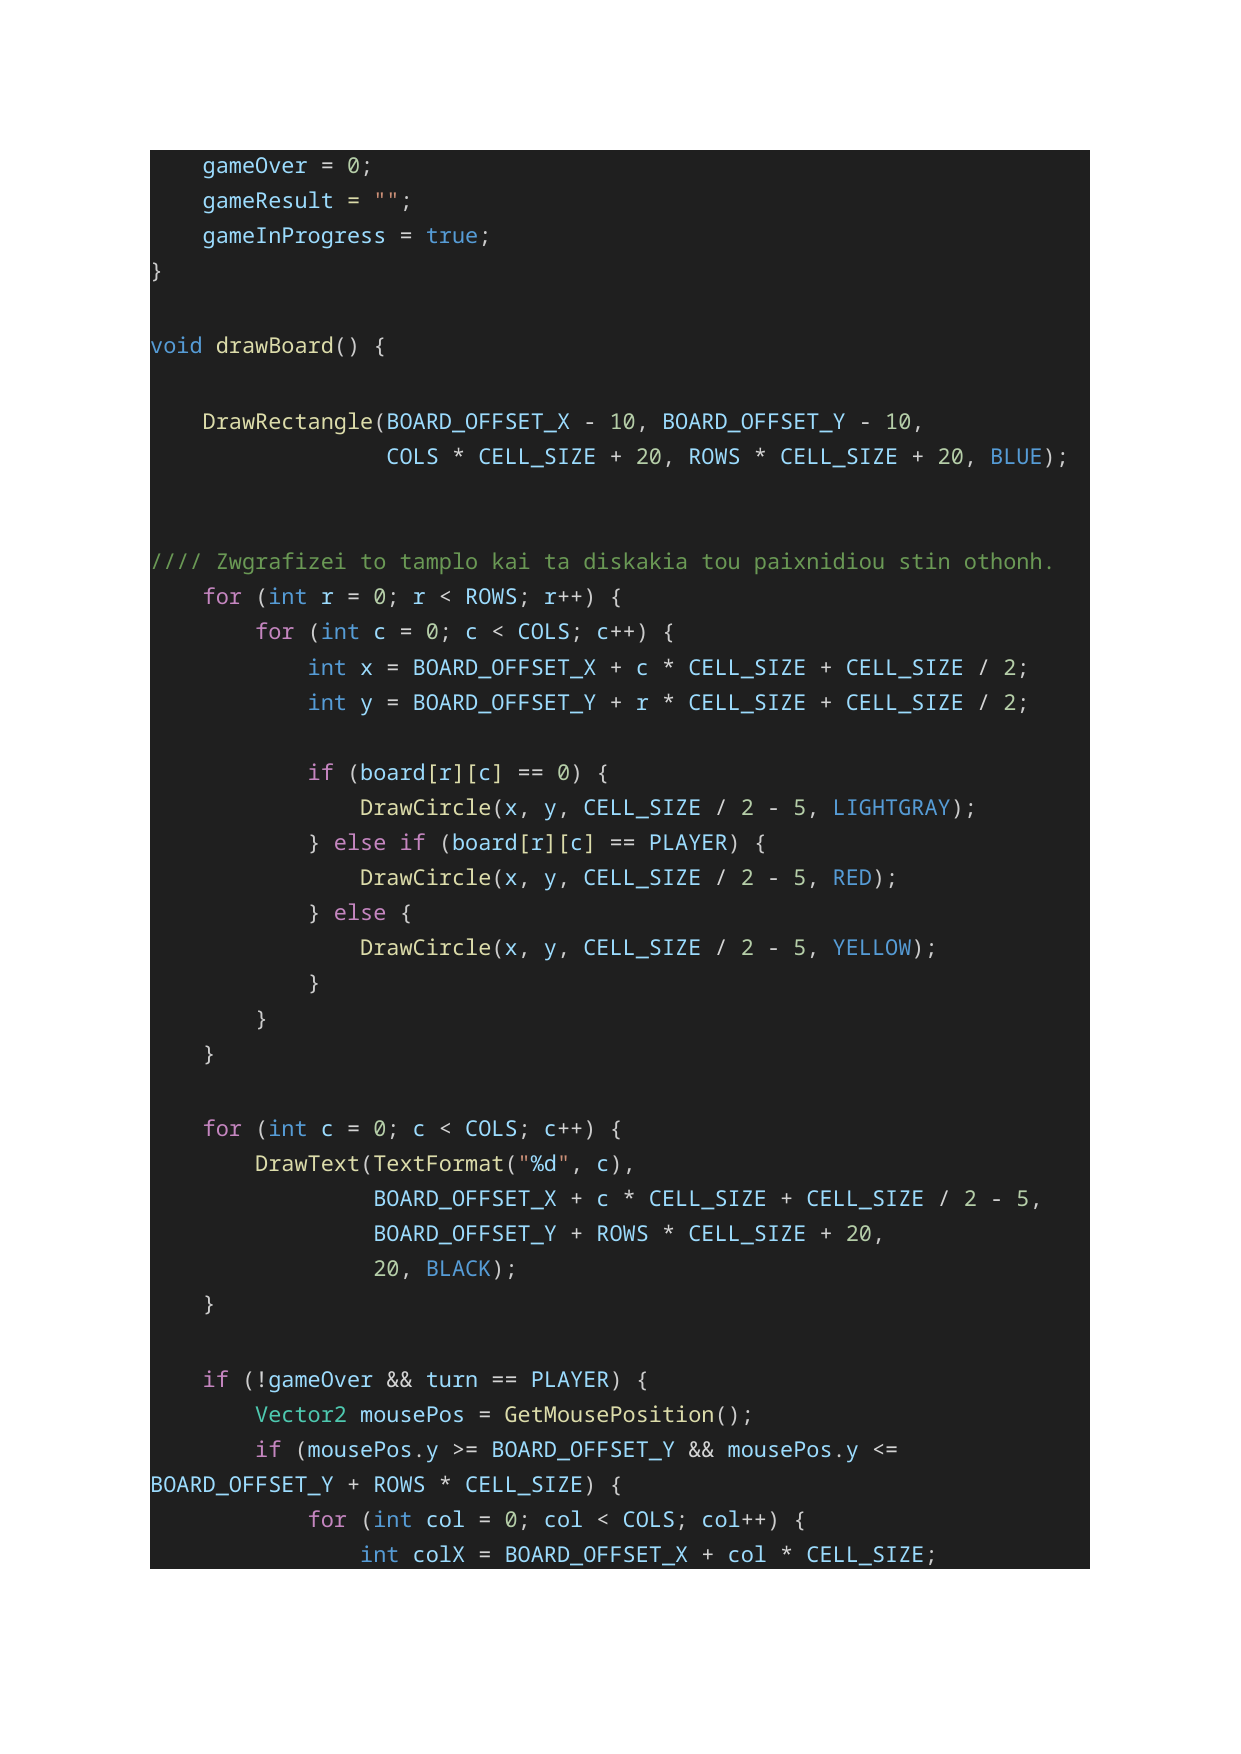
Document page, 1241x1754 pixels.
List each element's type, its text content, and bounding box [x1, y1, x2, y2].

text gameResult = ""; [150, 185, 1090, 215]
text DrawText(TextFormat("%d", c), [150, 1148, 1090, 1178]
text COLS * CELL_SIZE + 20, ROWS * CELL_SIZE + 20, BLUE); [150, 441, 1090, 471]
text for (int c = 0; c < COLS; c++) { [150, 616, 1090, 646]
text if (board[r][c] == 0) { [150, 757, 1090, 787]
text } else { [150, 897, 1090, 927]
text void drawBoard() { [150, 331, 1090, 360]
text } [150, 1002, 1090, 1032]
text 20, BLACK); [150, 1253, 1090, 1283]
text Vector2 mousePos = GetMousePosition(); [150, 1399, 1090, 1428]
text BOARD_OFFSET_X + c * CELL_SIZE + CELL_SIZE / 2 - 5, [150, 1183, 1090, 1213]
text BOARD_OFFSET_Y + ROWS * CELL_SIZE + 20, [150, 1218, 1090, 1248]
text gameOver = 0; [150, 150, 1090, 180]
text DrawCircle(x, y, CELL_SIZE / 2 - 5, YELLOW); [150, 932, 1090, 962]
text } else if (board[r][c] == PLAYER) { [150, 827, 1090, 857]
text int y = BOARD_OFFSET_Y + r * CELL_SIZE + CELL_SIZE / 2; [150, 687, 1090, 716]
text DrawCircle(x, y, CELL_SIZE / 2 - 5, RED); [150, 862, 1090, 892]
text } [150, 1038, 1090, 1067]
text for (int col = 0; col < COLS; col++) { [150, 1504, 1090, 1534]
text if (!gameOver && turn == PLAYER) { [150, 1363, 1090, 1393]
text for (int r = 0; r < ROWS; r++) { [150, 581, 1090, 611]
text if (mousePos.y >= BOARD_OFFSET_Y && mousePos.y <= BOARD_OFFSET_Y + ROWS * CELL_SIZE) { [150, 1434, 1090, 1499]
text int x = BOARD_OFFSET_X + c * CELL_SIZE + CELL_SIZE / 2; [150, 651, 1090, 681]
text int colX = BOARD_OFFSET_X + col * CELL_SIZE; [150, 1539, 1090, 1569]
text //// Zwgrafizei to tamplo kai ta diskakia tou paixnidiou stin othonh. [150, 511, 1090, 576]
text DrawCircle(x, y, CELL_SIZE / 2 - 5, LIGHTGRAY); [150, 792, 1090, 822]
text } [150, 1288, 1090, 1318]
text } [150, 967, 1090, 997]
text DrawRectangle(BOARD_OFFSET_X - 10, BOARD_OFFSET_Y - 10, [150, 406, 1090, 436]
text for (int c = 0; c < COLS; c++) { [150, 1113, 1090, 1143]
text gameInProgress = true; [150, 220, 1090, 250]
text } [150, 255, 1090, 285]
